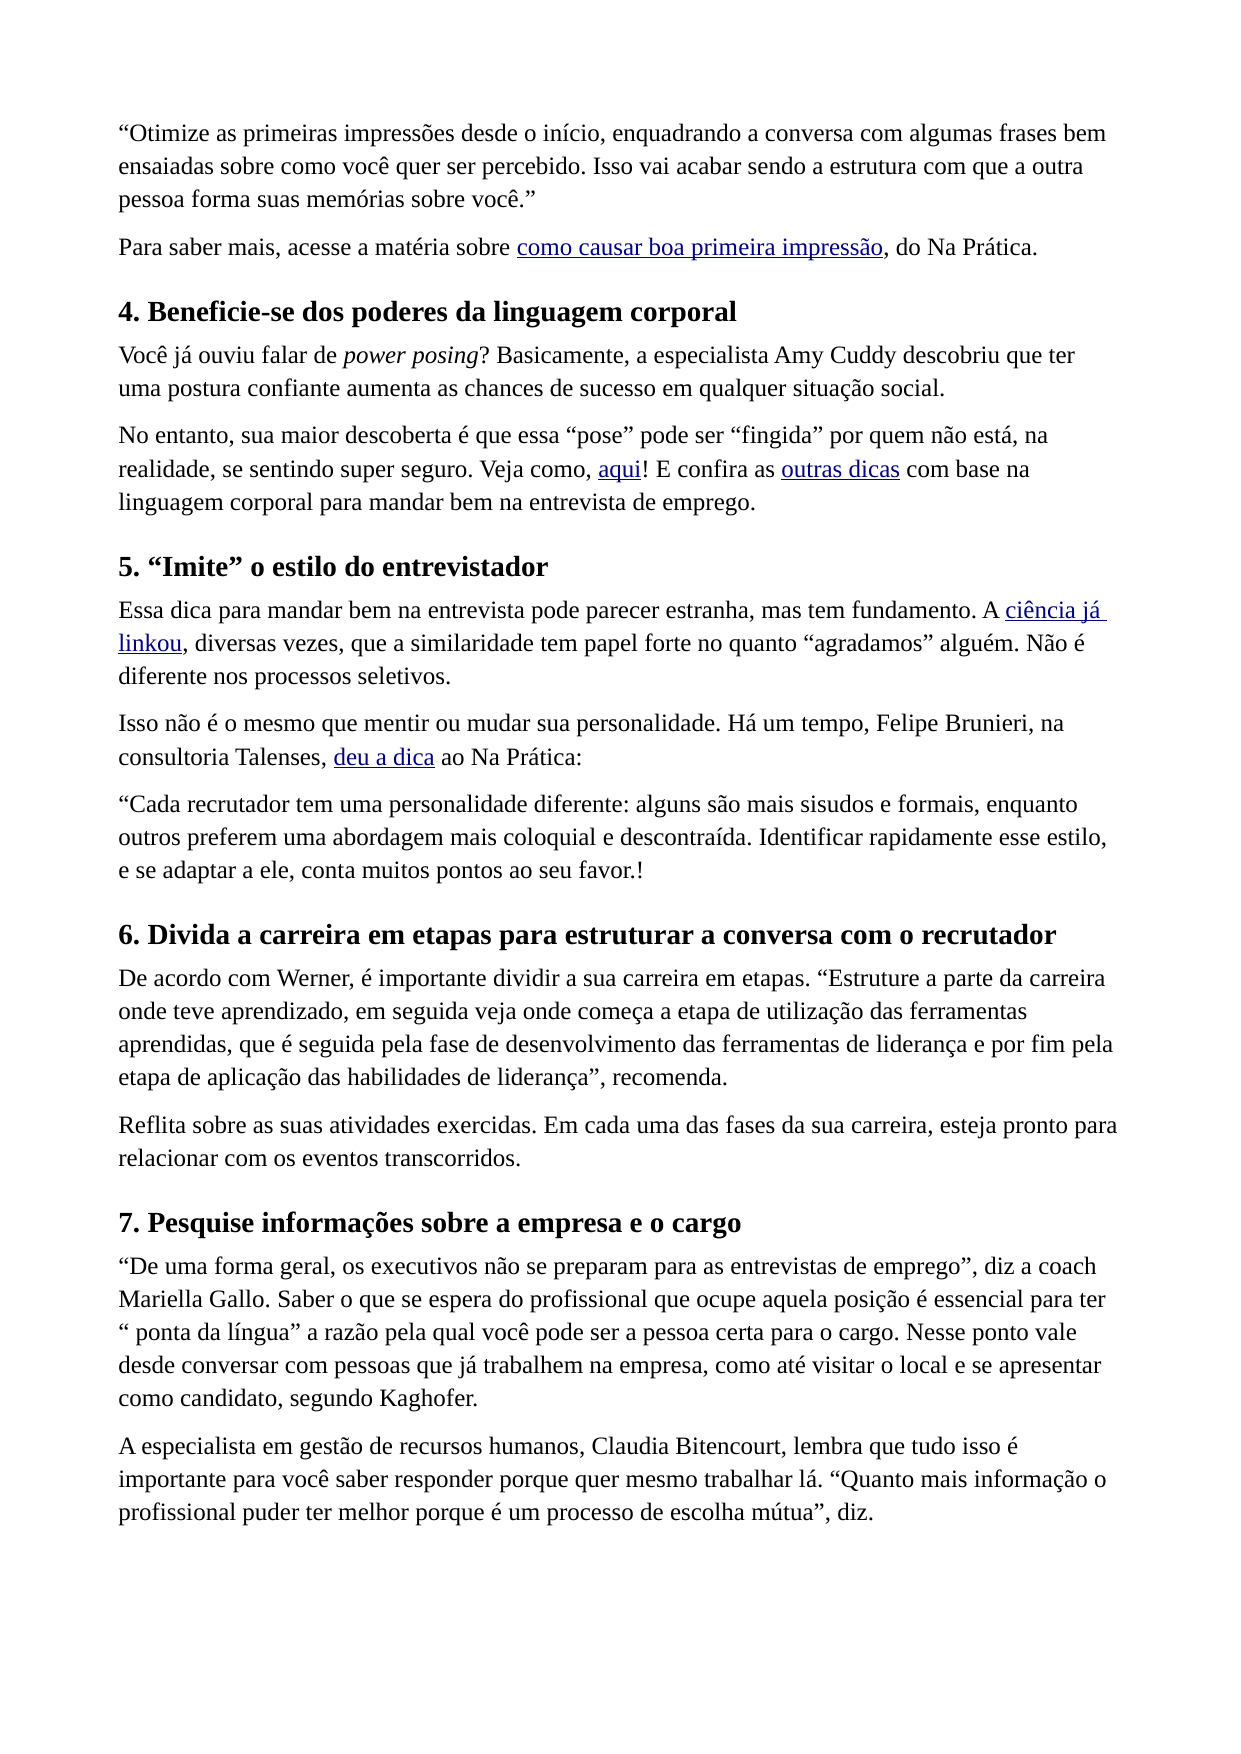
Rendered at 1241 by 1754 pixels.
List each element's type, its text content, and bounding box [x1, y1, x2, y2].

text De acordo com Werner, é importante dividir a sua carreira em etapas. “Estruture a parte da carreira onde teve aprendizado, em seguida veja onde começa a etapa de utilização das ferramentas aprendidas, que é seguida pela fase de desenvolvimento das ferramentas de liderança e por fim pela etapa de aplicação das habilidades de liderança”, recomenda. [118, 963, 1122, 1091]
subtitle 6. Divida a carreira em etapas para estruturar a conversa com o recrutador [118, 917, 1122, 951]
text Reflita sobre as suas atividades exercidas. Em cada uma das fases da sua carreira, esteja pronto para relacionar com os eventos transcorridos. [118, 1110, 1122, 1172]
text Isso não é o mesmo que mentir ou mudar sua personalidade. Há um tempo, Felipe Brunieri, na consultoria Talenses, deu a dica ao Na Prática: [118, 708, 1122, 770]
subtitle 4. Beneficie-se dos poderes da linguagem corporal [118, 294, 1122, 327]
subtitle 7. Pesquise informações sobre a empresa e o cargo [118, 1205, 1122, 1239]
text “De uma forma geral, os executivos não se preparam para as entrevistas de emprego”, diz a coach Mariella Gallo. Saber o que se espera do profissional que ocupe aquela posição é essencial para ter “ ponta da língua” a razão pela qual você pode ser a pessoa certa para o cargo. Nesse ponto vale desde conversar com pessoas que já trabalhem na empresa, como até visitar o local e se apresentar como candidato, segundo Kaghofer. [118, 1251, 1122, 1412]
text A especialista em gestão de recursos humanos, Claudia Bitencourt, lembra que tudo isso é importante para você saber responder porque quer mesmo trabalhar lá. “Quanto mais informação o profissional puder ter melhor porque é um processo de escolha mútua”, diz. [118, 1431, 1122, 1526]
subtitle 5. “Imite” o estilo do entrevistador [118, 549, 1122, 582]
text “Cada recrutador tem uma personalidade diferente: alguns são mais sisudos e formais, enquanto outros preferem uma abordagem mais coloquial e descontraída. Identificar rapidamente esse estilo, e se adaptar a ele, conta muitos pontos ao seu favor.! [118, 789, 1122, 884]
text Para saber mais, acesse a matéria sobre como causar boa primeira impressão, do Na Prática. [118, 232, 1122, 261]
text “Otimize as primeiras impressões desde o início, enquadrando a conversa com algumas frases bem ensaiadas sobre como você quer ser percebido. Isso vai acabar sendo a estrutura com que a outra pessoa forma suas memórias sobre você.” [118, 118, 1122, 213]
text No entanto, sua maior descoberta é que essa “pose” pode ser “fingida” por quem não está, na realidade, se sentindo super seguro. Veja como, aqui! E confira as outras dicas com base na linguagem corporal para mandar bem na entrevista de emprego. [118, 421, 1122, 515]
text Você já ouviu falar de power posing? Basicamente, a especialista Amy Cuddy descobriu que ter uma postura confiante aumenta as chances de sucesso em qualquer situação social. [118, 340, 1122, 402]
text Essa dica para mandar bem na entrevista pode parecer estranha, mas tem fundamento. A ciência já linkou, diversas vezes, que a similaridade tem papel forte no quanto “agradamos” alguém. Não é diferente nos processos seletivos. [118, 595, 1122, 690]
